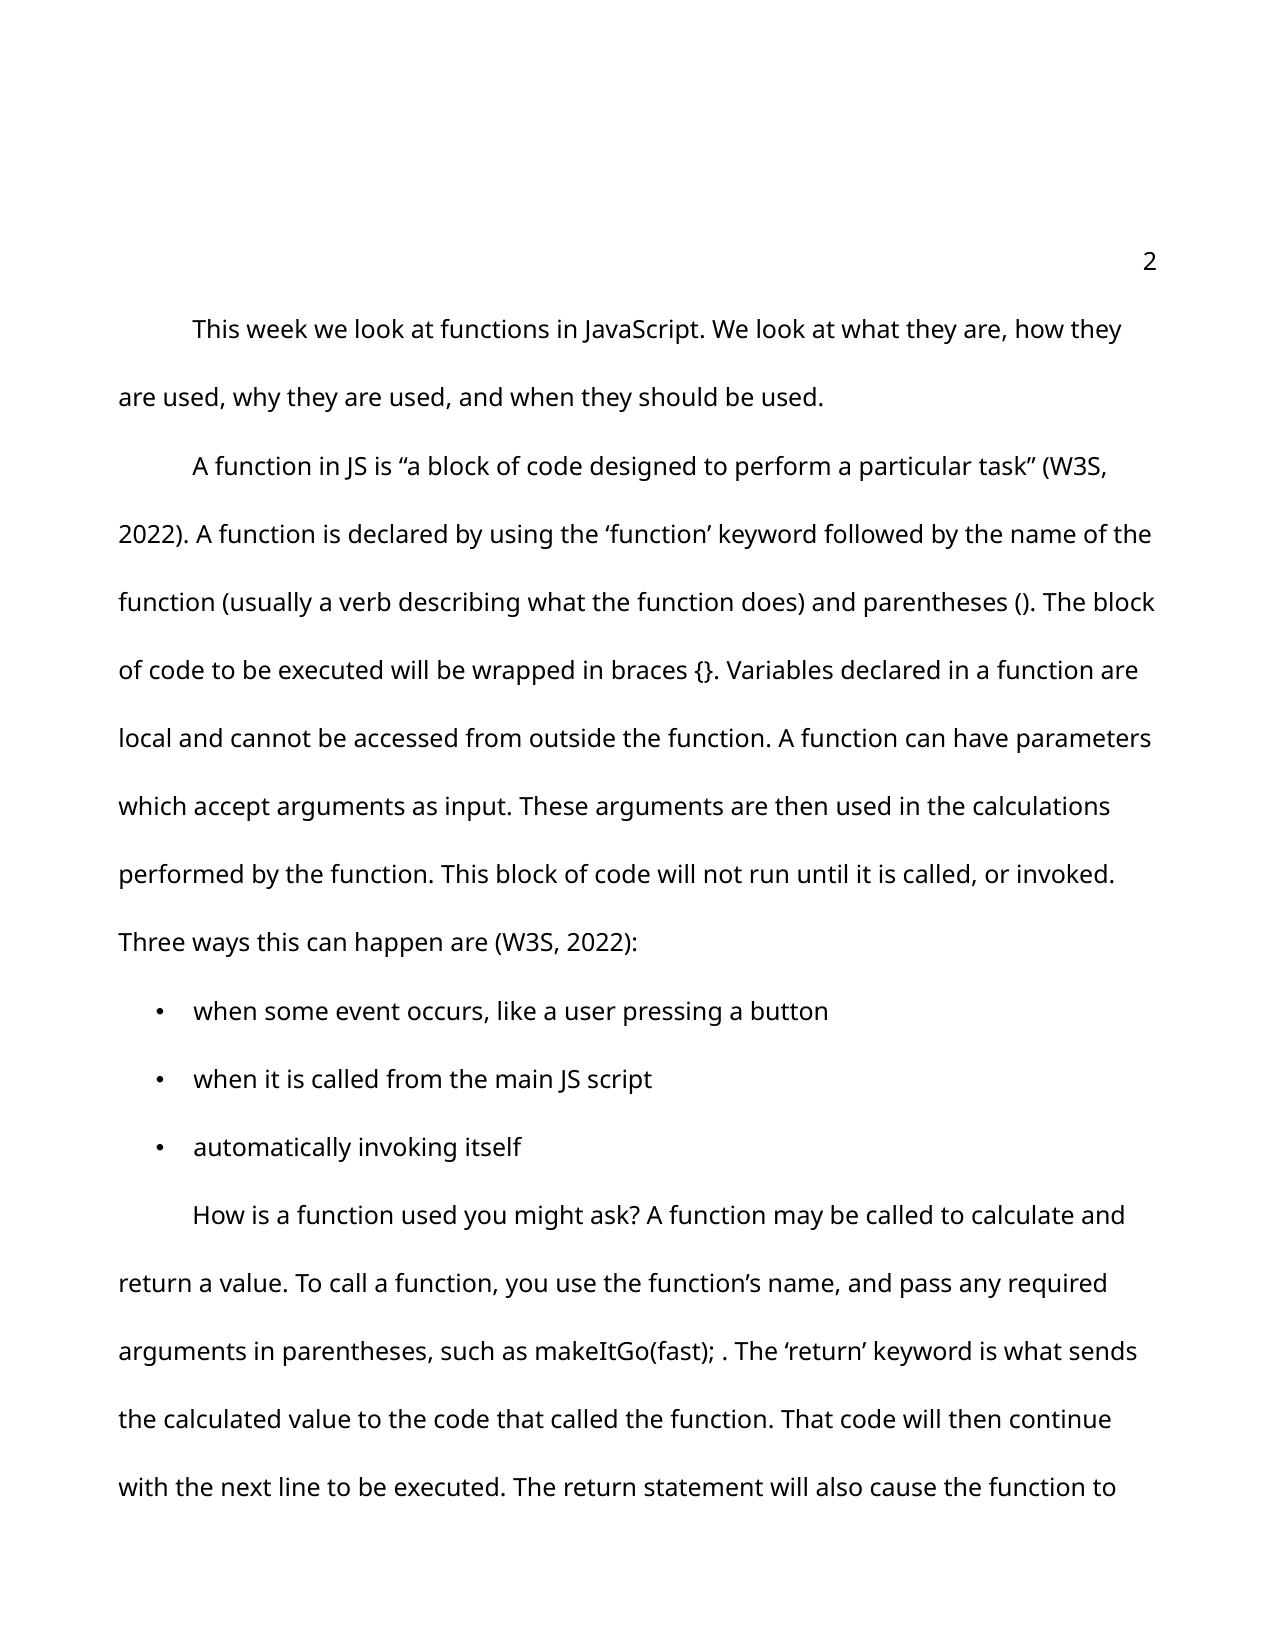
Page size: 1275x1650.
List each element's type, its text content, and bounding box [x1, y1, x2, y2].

list automatically invoking itself [156, 1129, 1157, 1163]
list when it is called from the main JS script [156, 1061, 1157, 1095]
list when some event occurs, like a user pressing a button [156, 993, 1157, 1027]
text How is a function used you might ask? A function may be called to calculate and return a value. To call a function, you use the function’s name, and pass any required arguments in parentheses, such as makeItGo(fast); . The ‘return’ keyword is what sends the calculated value to the code that called the function. That code will then continue with the next line to be executed. The return statement will also cause the function to [118, 1197, 1157, 1504]
text This week we look at functions in JavaScript. We look at what they are, how they are used, why they are used, and when they should be used. [118, 312, 1157, 414]
text A function in JS is “a block of code designed to perform a particular task” (W3S, 2022). A function is declared by using the ‘function’ keyword followed by the name of the function (usually a verb describing what the function does) and parentheses (). The block of code to be executed will be wrapped in braces {}. Variables declared in a function are local and cannot be accessed from outside the function. A function can have parameters which accept arguments as input. These arguments are then used in the calculations performed by the function. This block of code will not run until it is called, or invoked. Three ways this can happen are (W3S, 2022): [118, 448, 1157, 959]
text 2 [118, 244, 1157, 278]
